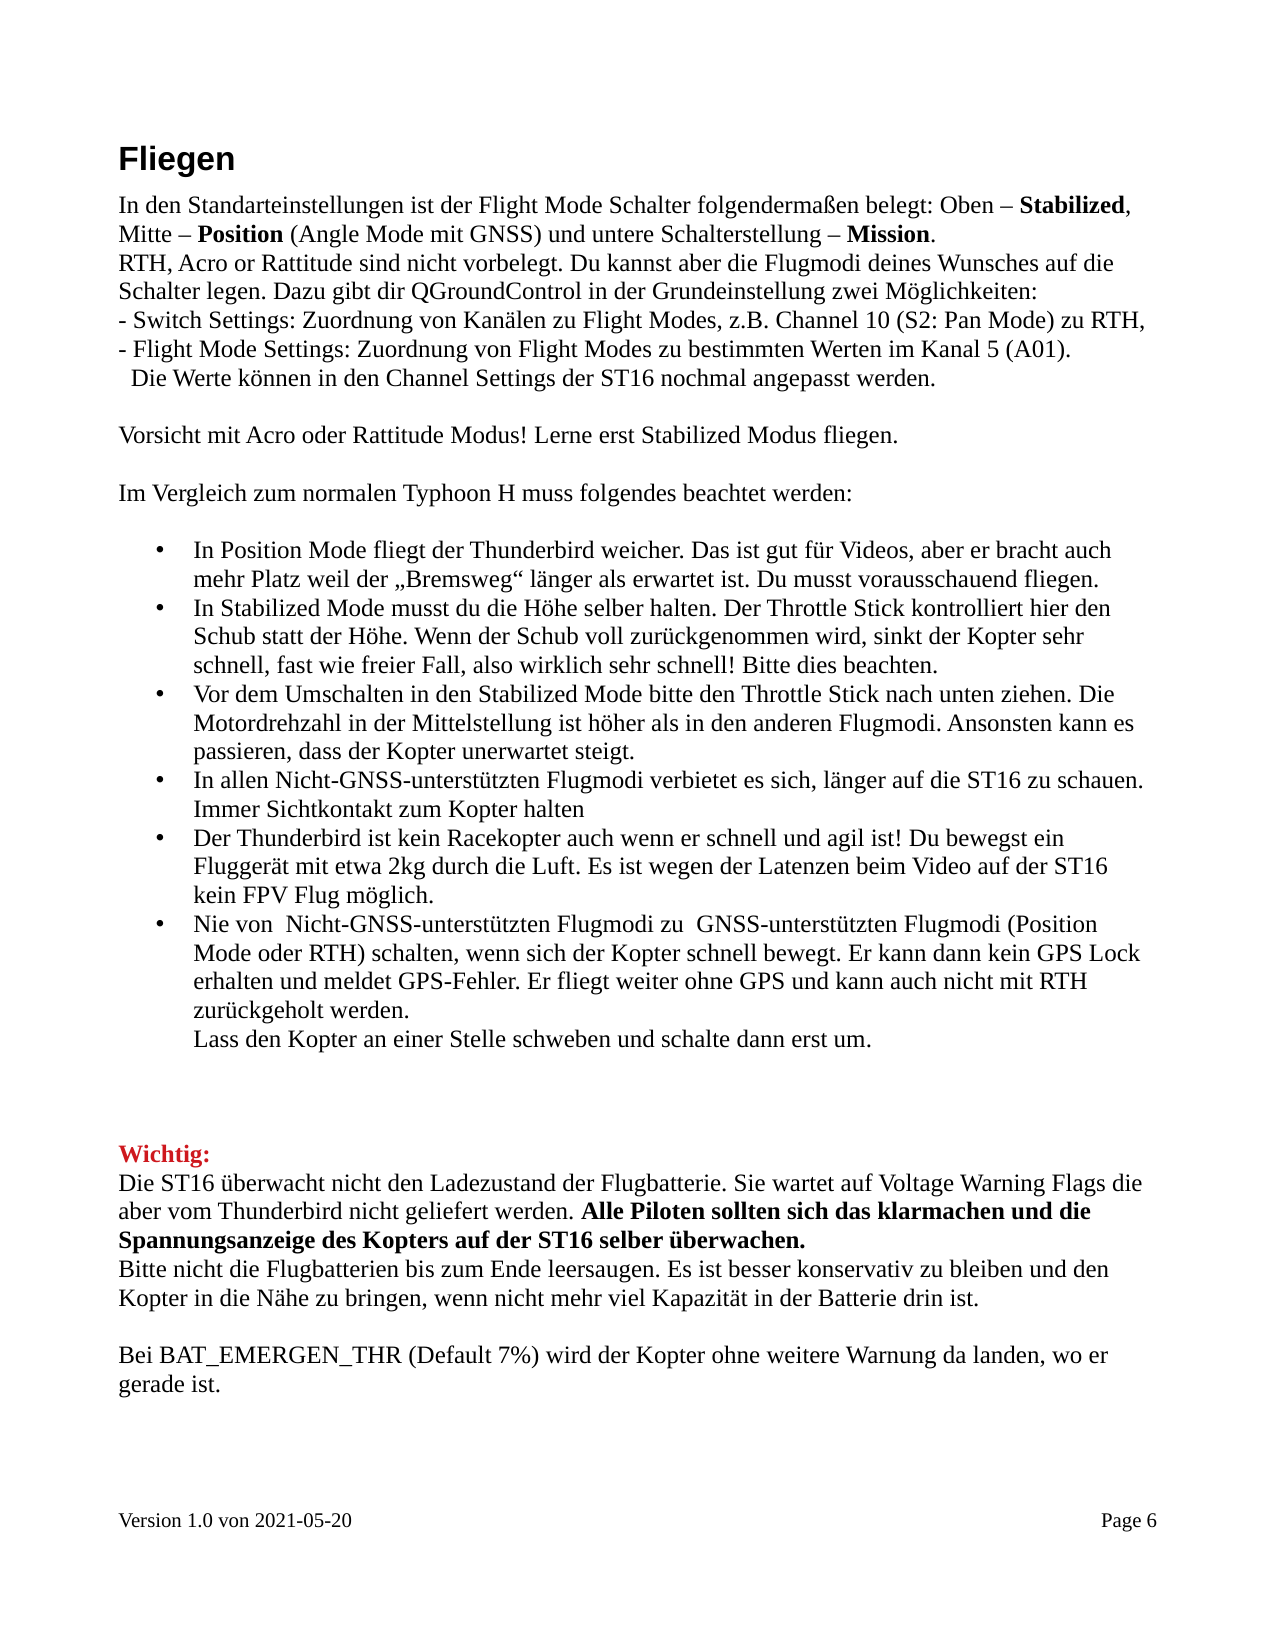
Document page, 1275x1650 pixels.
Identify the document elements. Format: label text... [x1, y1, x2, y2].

text In den Standarteinstellungen ist der Flight Mode Schalter folgendermaßen belegt: Oben – Stabilized, Mitte – Position (Angle Mode mit GNSS) und untere Schalterstellung – Mission. RTH, Acro or Rattitude sind nicht vorbelegt. Du kannst aber die Flugmodi deines Wunsches auf die Schalter legen. Dazu gibt dir QGroundControl in der Grundeinstellung zwei Möglichkeiten: [118, 190, 1157, 305]
text Bitte nicht die Flugbatterien bis zum Ende leersaugen. Es ist besser konservativ zu bleiben und den Kopter in die Nähe zu bringen, wenn nicht mehr viel Kapazität in der Batterie drin ist. [118, 1254, 1157, 1311]
list In Position Mode fliegt der Thunderbird weicher. Das ist gut für Videos, aber er bracht auch mehr Platz weil der „Bremsweg“ länger als erwartet ist. Du musst vorausschauend fliegen. [156, 535, 1157, 593]
subtitle Fliegen [118, 139, 1157, 178]
text Bei BAT_EMERGEN_THR (Default 7%) wird der Kopter ohne weitere Warnung da landen, wo er gerade ist. [118, 1340, 1157, 1398]
text Vorsicht mit Acro oder Rattitude Modus! Lerne erst Stabilized Modus fliegen. [118, 420, 1157, 449]
text Wichtig: [118, 1139, 1157, 1168]
text Die ST16 überwacht nicht den Ladezustand der Flugbatterie. Sie wartet auf Voltage Warning Flags die aber vom Thunderbird nicht geliefert werden. Alle Piloten sollten sich das klarmachen und die Spannungsanzeige des Kopters auf der ST16 selber überwachen. [118, 1168, 1157, 1254]
text Im Vergleich zum normalen Typhoon H muss folgendes beachtet werden: [118, 478, 1157, 506]
list In allen Nicht-GNSS-unterstützten Flugmodi verbietet es sich, länger auf die ST16 zu schauen. Immer Sichtkontakt zum Kopter halten [156, 765, 1157, 823]
list Vor dem Umschalten in den Stabilized Mode bitte den Throttle Stick nach unten ziehen. Die Motordrehzahl in der Mittelstellung ist höher als in den anderen Flugmodi. Ansonsten kann es passieren, dass der Kopter unerwartet steigt. [156, 679, 1157, 765]
list Der Thunderbird ist kein Racekopter auch wenn er schnell und agil ist! Du bewegst ein Fluggerät mit etwa 2kg durch die Luft. Es ist wegen der Latenzen beim Video auf der ST16 kein FPV Flug möglich. [156, 823, 1157, 909]
text - Switch Settings: Zuordnung von Kanälen zu Flight Modes, z.B. Channel 10 (S2: Pan Mode) zu RTH, [118, 305, 1157, 334]
text - Flight Mode Settings: Zuordnung von Flight Modes zu bestimmten Werten im Kanal 5 (A01). Die Werte können in den Channel Settings der ST16 nochmal angepasst werden. [118, 334, 1157, 391]
list In Stabilized Mode musst du die Höhe selber halten. Der Throttle Stick kontrolliert hier den Schub statt der Höhe. Wenn der Schub voll zurückgenommen wird, sinkt der Kopter sehr schnell, fast wie freier Fall, also wirklich sehr schnell! Bitte dies beachten. [156, 593, 1157, 679]
list Nie von Nicht-GNSS-unterstützten Flugmodi zu GNSS-unterstützten Flugmodi (Position Mode oder RTH) schalten, wenn sich der Kopter schnell bewegt. Er kann dann kein GPS Lock erhalten und meldet GPS-Fehler. Er fliegt weiter ohne GPS und kann auch nicht mit RTH zurückgeholt werden. Lass den Kopter an einer Stelle schweben und schalte dann erst um. [156, 909, 1157, 1053]
